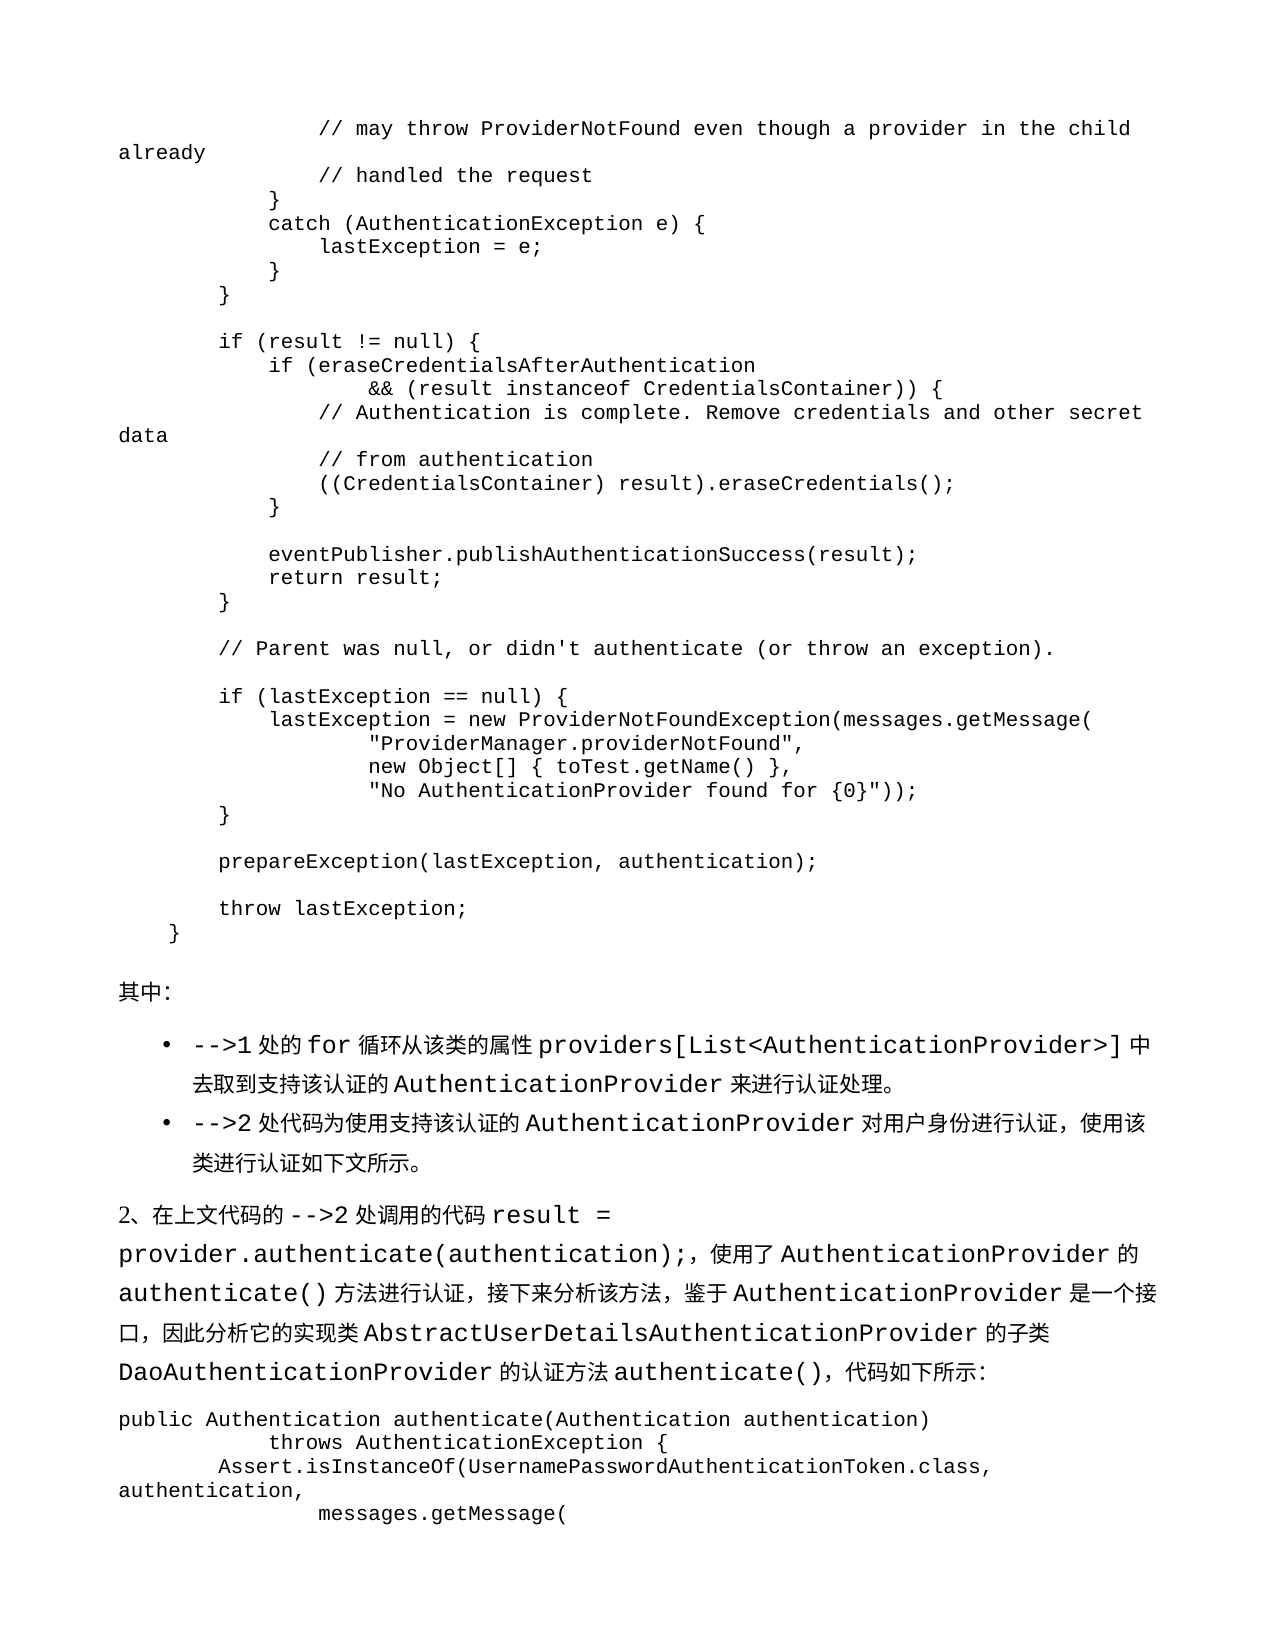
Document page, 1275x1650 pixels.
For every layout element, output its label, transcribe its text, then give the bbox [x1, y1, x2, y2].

list -->1 处的 for 循环从该类的属性 providers[List<AuthenticationProvider>] 中去取到支持该认证的 AuthenticationProvider 来进行认证处理。 [162, 1028, 1157, 1100]
text } [118, 922, 1157, 946]
text new Object[] { toTest.getName() }, [118, 757, 1157, 780]
text Assert.isInstanceOf(UsernamePasswordAuthenticationToken.class, authentication, [118, 1456, 1157, 1503]
text } [118, 284, 1157, 307]
text messages.getMessage( [118, 1503, 1157, 1527]
text } [118, 189, 1157, 213]
text throw lastException; [118, 898, 1157, 922]
text // may throw ProviderNotFound even though a provider in the child already [118, 118, 1157, 165]
text lastException = new ProviderNotFoundException(messages.getMessage( [118, 709, 1157, 733]
text public Authentication authenticate(Authentication authentication) [118, 1409, 1157, 1432]
text if (eraseCredentialsAfterAuthentication [118, 354, 1157, 378]
text prepareException(lastException, authentication); [118, 851, 1157, 875]
text "No AuthenticationProvider found for {0}")); [118, 780, 1157, 804]
text // Parent was null, or didn't authenticate (or throw an exception). [118, 638, 1157, 662]
text } [118, 496, 1157, 520]
text } [118, 260, 1157, 284]
text && (result instanceof CredentialsContainer)) { [118, 378, 1157, 402]
text 其中： [118, 975, 1157, 1007]
text if (result != null) { [118, 331, 1157, 354]
text return result; [118, 567, 1157, 591]
text catch (AuthenticationException e) { [118, 213, 1157, 236]
text throws AuthenticationException { [118, 1432, 1157, 1456]
list -->2 处代码为使用支持该认证的 AuthenticationProvider 对用户身份进行认证，使用该类进行认证如下文所示。 [162, 1106, 1157, 1177]
text 2、在上文代码的 -->2 处调用的代码 result = provider.authenticate(authentication);，使用了 AuthenticationProvider 的 authenticate() 方法进行认证，接下来分析该方法，鉴于 AuthenticationProvider 是一个接口，因此分析它的实现类 AbstractUserDetailsAuthenticationProvider 的子类 DaoAuthenticationProvider 的认证方法 authenticate()，代码如下所示： [118, 1198, 1157, 1388]
text ((CredentialsContainer) result).eraseCredentials(); [118, 473, 1157, 496]
text eventPublisher.publishAuthenticationSuccess(result); [118, 544, 1157, 567]
text } [118, 804, 1157, 827]
text // Authentication is complete. Remove credentials and other secret data [118, 402, 1157, 449]
text if (lastException == null) { [118, 686, 1157, 709]
text } [118, 591, 1157, 615]
text // handled the request [118, 165, 1157, 189]
text lastException = e; [118, 236, 1157, 260]
text // from authentication [118, 449, 1157, 473]
text "ProviderManager.providerNotFound", [118, 733, 1157, 757]
